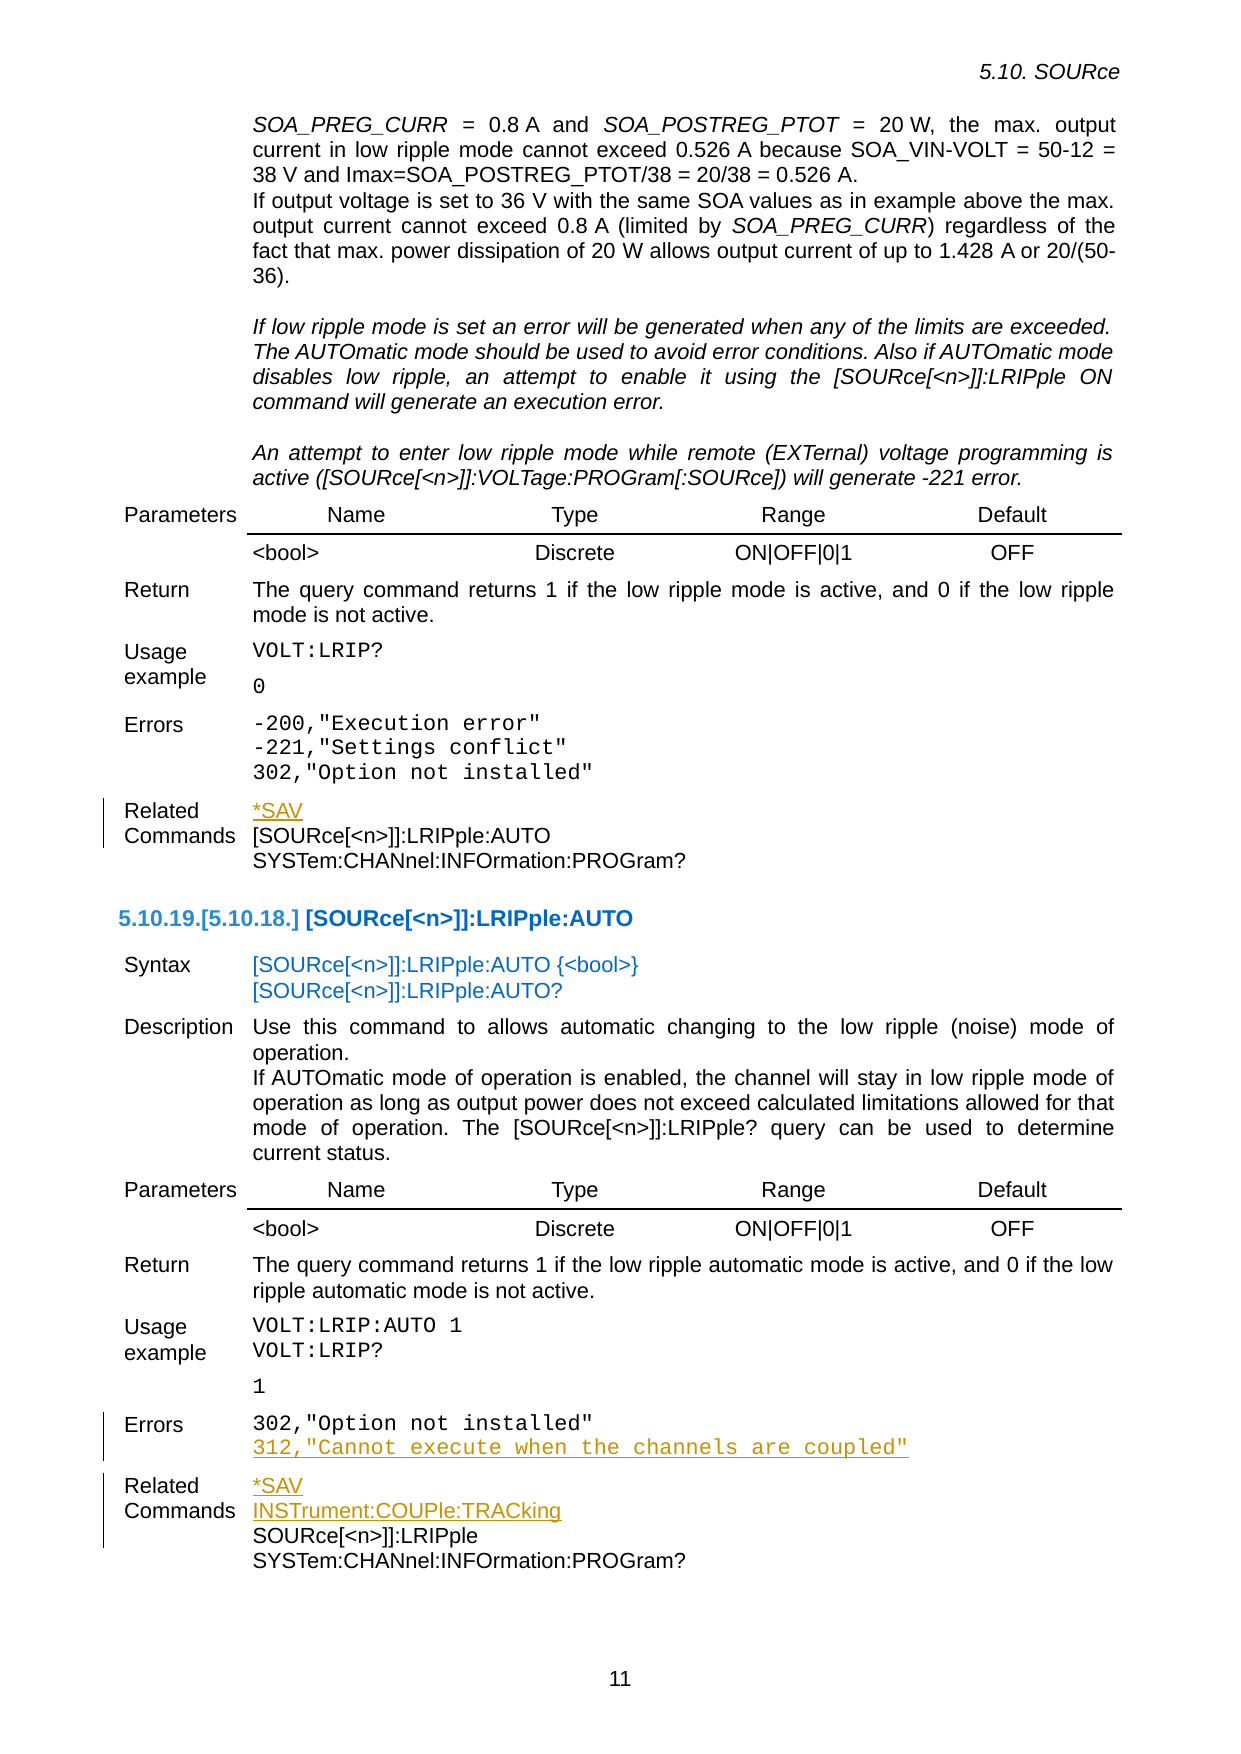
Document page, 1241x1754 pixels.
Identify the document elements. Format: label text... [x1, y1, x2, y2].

table_cell Errors [118, 1406, 247, 1467]
table_cell Default [903, 496, 1122, 532]
table_cell <bool> [247, 535, 465, 571]
table_cell Usage example [118, 1309, 247, 1406]
table_cell *SAV INSTrument:COUPle:TRACking SOURce[<n>]]:LRIPple SYSTem:CHANnel:INFOrmation:PROGram? [247, 1467, 1122, 1579]
table_header Syntax [118, 947, 247, 1008]
table_cell <bool> [247, 1210, 465, 1247]
table_cell -200,"Execution error" -221,"Settings conflict" 302,"Option not installed" [247, 706, 1122, 792]
table_cell Type [465, 496, 684, 532]
table_cell *SAV [SOURce[<n>]]:LRIPple:AUTO SYSTem:CHANnel:INFOrmation:PROGram? [247, 792, 1122, 879]
table_cell VOLT:LRIP? 0 [247, 633, 1122, 706]
table_cell [118, 106, 247, 496]
table_cell Discrete [465, 535, 684, 571]
table_cell Name [247, 496, 465, 532]
table_cell Return [118, 1247, 247, 1308]
table_cell Return [118, 571, 247, 633]
table_cell Default [903, 1171, 1122, 1208]
table_cell Related Commands [118, 1467, 247, 1579]
table_cell OFF [903, 1210, 1122, 1247]
table_cell Parameters [118, 496, 247, 571]
table_cell Type [465, 1171, 684, 1208]
table_cell Range [684, 1171, 903, 1208]
table_cell Range [684, 496, 903, 532]
table_cell SOA_PREG_CURR = 0.8 A and SOA_POSTREG_PTOT = 20 W, the max. output current in low ripple mode cannot exceed 0.526 A because SOA_VIN-VOLT = 50-12 = 38 V and Imax=SOA_POSTREG_PTOT/38 = 20/38 = 0.526 A. If output voltage is set to 36 V with the same SOA values as in example above the max. output current cannot exceed 0.8 A (limited by SOA_PREG_CURR) regardless of the fact that max. power dissipation of 20 W allows output current of up to 1.428 A or 20/(50-36). If low ripple mode is set an error will be generated when any of the limits are exceeded. The AUTOmatic mode should be used to avoid error conditions. Also if AUTOmatic mode disables low ripple, an attempt to enable it using the [SOURce[<n>]]:LRIPple ON command will generate an execution error. An attempt to enter low ripple mode while remote (EXTernal) voltage programming is active ([SOURce[<n>]]:VOLTage:PROGram[:SOURce]) will generate -221 error. [247, 106, 1122, 496]
table_cell VOLT:LRIP:AUTO 1 VOLT:LRIP? 1 [247, 1309, 1122, 1406]
subtitle [SOURce[<n>]]:LRIPple:AUTO [118, 905, 1122, 932]
table_cell Name [247, 1171, 465, 1208]
table_cell Use this command to allows automatic changing to the low ripple (noise) mode of operation. If AUTOmatic mode of operation is enabled, the channel will stay in low ripple mode of operation as long as output power does not exceed calculated limitations allowed for that mode of operation. The [SOURce[<n>]]:LRIPple? query can be used to determine current status. [247, 1009, 1122, 1171]
table_cell The query command returns 1 if the low ripple automatic mode is active, and 0 if the low ripple automatic mode is not active. [247, 1247, 1122, 1308]
table_cell 302,"Option not installed" 312,"Cannot execute when the channels are coupled" [247, 1406, 1122, 1467]
table_cell ON|OFF|0|1 [684, 1210, 903, 1247]
table_cell Description [118, 1009, 247, 1171]
table_cell ON|OFF|0|1 [684, 535, 903, 571]
table_cell The query command returns 1 if the low ripple mode is active, and 0 if the low ripple mode is not active. [247, 571, 1122, 633]
table_cell Related Commands [118, 792, 247, 879]
table_cell Errors [118, 706, 247, 792]
table_header [SOURce[<n>]]:LRIPple:AUTO {<bool>} [SOURce[<n>]]:LRIPple:AUTO? [247, 947, 1122, 1008]
table_cell Usage example [118, 633, 247, 706]
table_cell Discrete [465, 1210, 684, 1247]
table_cell OFF [903, 535, 1122, 571]
table_cell Parameters [118, 1171, 247, 1247]
